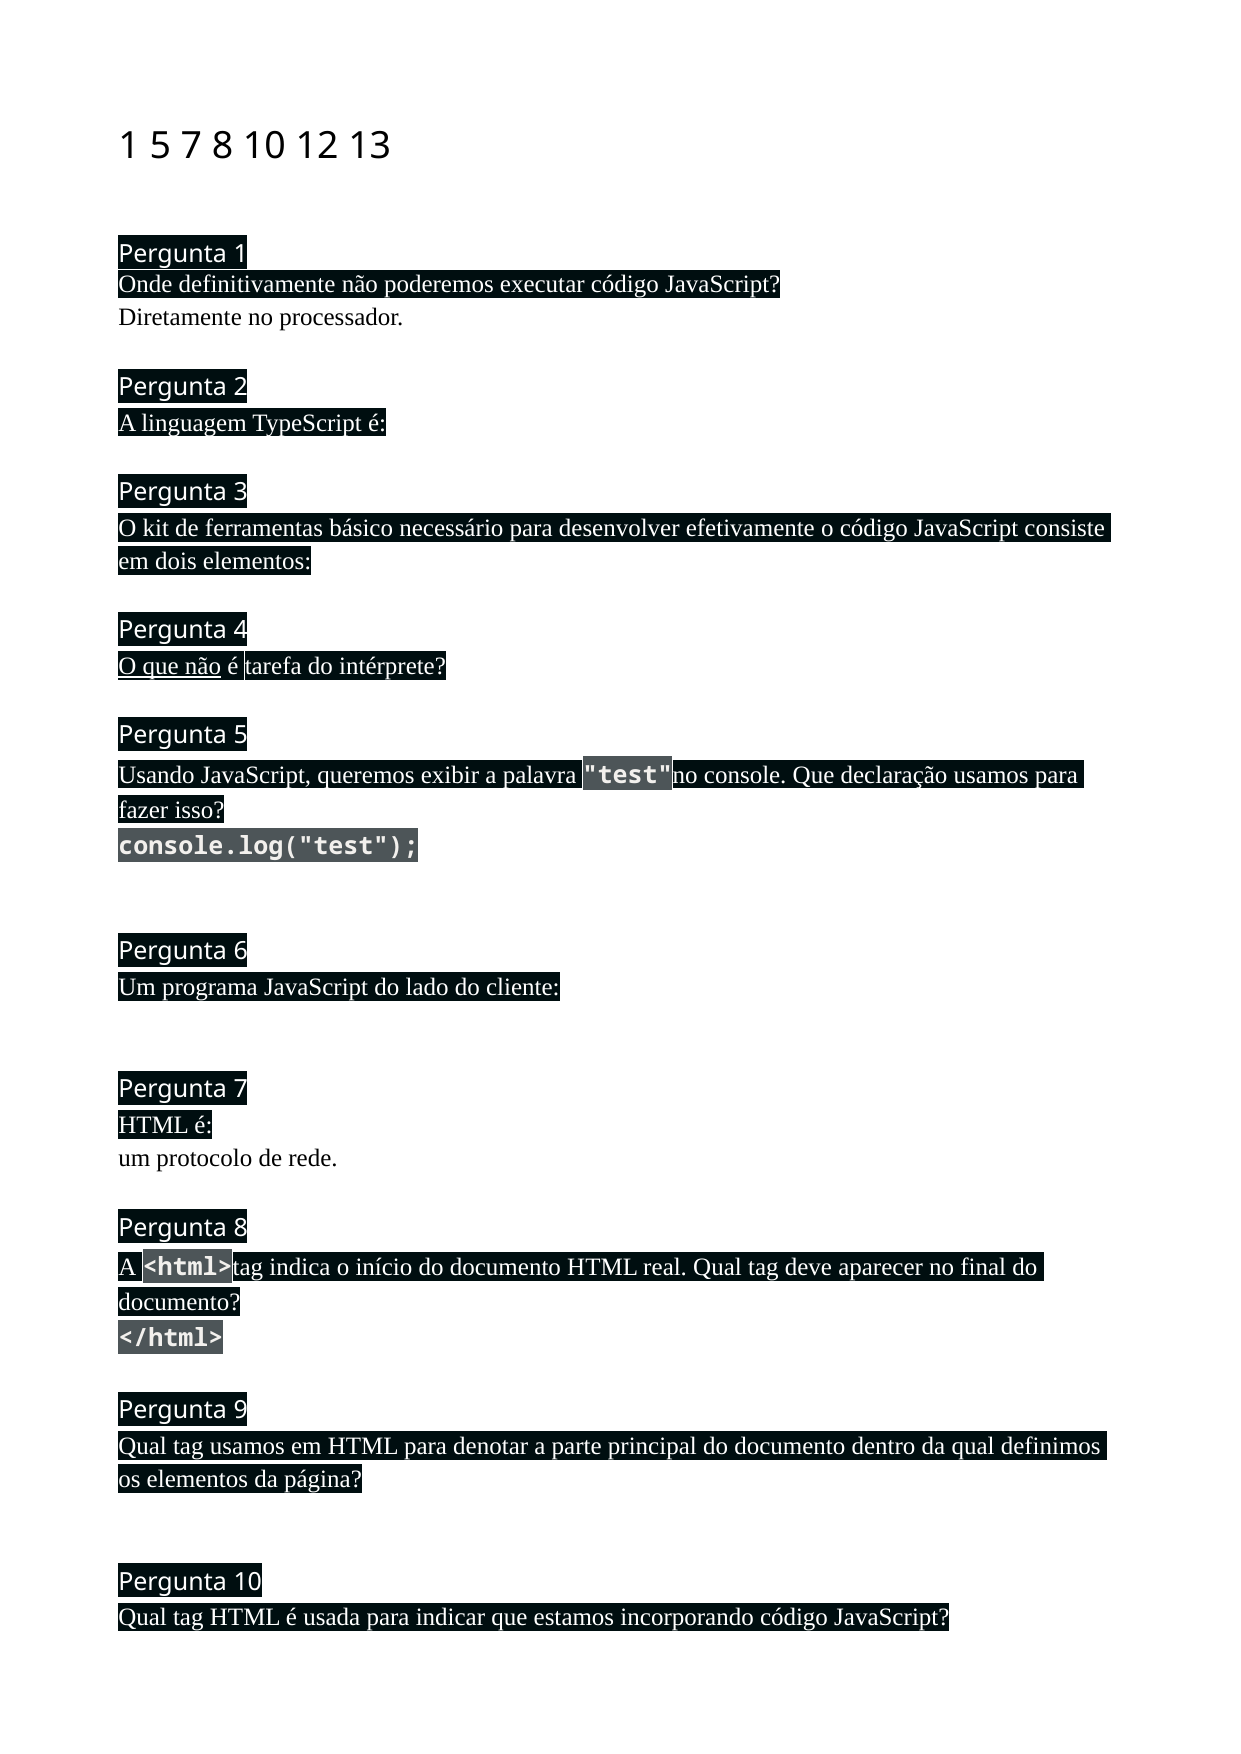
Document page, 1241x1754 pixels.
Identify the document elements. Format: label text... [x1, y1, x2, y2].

text Pergunta 2 [118, 368, 1122, 403]
text Pergunta 6 [118, 933, 1122, 967]
text Pergunta 3 [118, 474, 1122, 508]
text Diretamente no processador. [118, 302, 1122, 331]
text HTML é: [118, 1110, 1122, 1139]
text Pergunta 8 [118, 1209, 1122, 1243]
text um protocolo de rede. [118, 1143, 1122, 1172]
text O kit de ferramentas básico necessário para desenvolver efetivamente o código JavaScript consiste em dois elementos: [118, 513, 1122, 575]
text Qual tag HTML é usada para indicar que estamos incorporando código JavaScript? [118, 1602, 1122, 1631]
text Qual tag usamos em HTML para denotar a parte principal do documento dentro da qual definimos os elementos da página? [118, 1431, 1122, 1493]
text Um programa JavaScript do lado do cliente: [118, 972, 1122, 1001]
text Pergunta 1 [118, 235, 1122, 269]
text Pergunta 10 [118, 1563, 1122, 1597]
text Pergunta 7 [118, 1071, 1122, 1105]
text A <html>tag indica o início do documento HTML real. Qual tag deve aparecer no final do documento? [118, 1248, 1122, 1316]
text Pergunta 4 [118, 612, 1122, 646]
text Pergunta 9 [118, 1392, 1122, 1426]
text A linguagem TypeScript é: [118, 408, 1122, 436]
text Onde definitivamente não poderemos executar código JavaScript? [118, 269, 1122, 298]
text Pergunta 5 [118, 717, 1122, 751]
text Usando JavaScript, queremos exibir a palavra "test"no console. Que declaração usamos para fazer isso? [118, 756, 1122, 823]
text 1 5 7 8 10 12 13 [118, 118, 1122, 169]
text </html> [118, 1320, 1122, 1354]
text O que não é tarefa do intérprete? [118, 651, 1122, 680]
text console.log("test"); [118, 828, 1122, 862]
